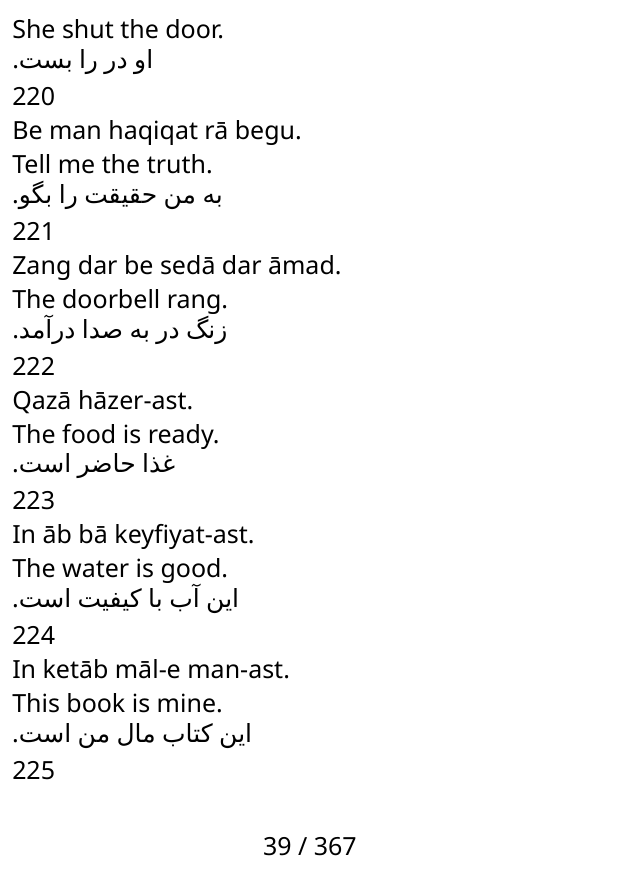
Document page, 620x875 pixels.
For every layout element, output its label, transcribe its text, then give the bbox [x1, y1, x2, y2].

text Zang dar be sedā dar āmad. [12, 247, 607, 282]
text The doorbell rang. [12, 282, 607, 316]
text In āb bā keyfiyat-ast. [12, 517, 607, 551]
text 222 [12, 348, 607, 382]
text به من حقیقت را بگو. [12, 181, 607, 213]
text 224 [12, 618, 607, 652]
text 225 [12, 753, 607, 787]
text In ketāb māl-e man-ast. [12, 652, 607, 686]
text 223 [12, 483, 607, 517]
text Be man haqiqat rā begu. [12, 113, 607, 147]
text 220 [12, 79, 607, 113]
text Tell me the truth. [12, 147, 607, 181]
text The water is good. [12, 551, 607, 585]
text She shut the door. [12, 12, 607, 46]
text غذا حاضر است. [12, 450, 607, 483]
text او در را بست. [12, 46, 607, 79]
text 221 [12, 213, 607, 247]
text زنگ در به صدا درآمد. [12, 316, 607, 348]
text این کتاب مال من است. [12, 720, 607, 753]
text The food is ready. [12, 416, 607, 450]
text Qazā hāzer-ast. [12, 382, 607, 416]
text این آب با کیفیت است. [12, 585, 607, 618]
text This book is mine. [12, 686, 607, 720]
